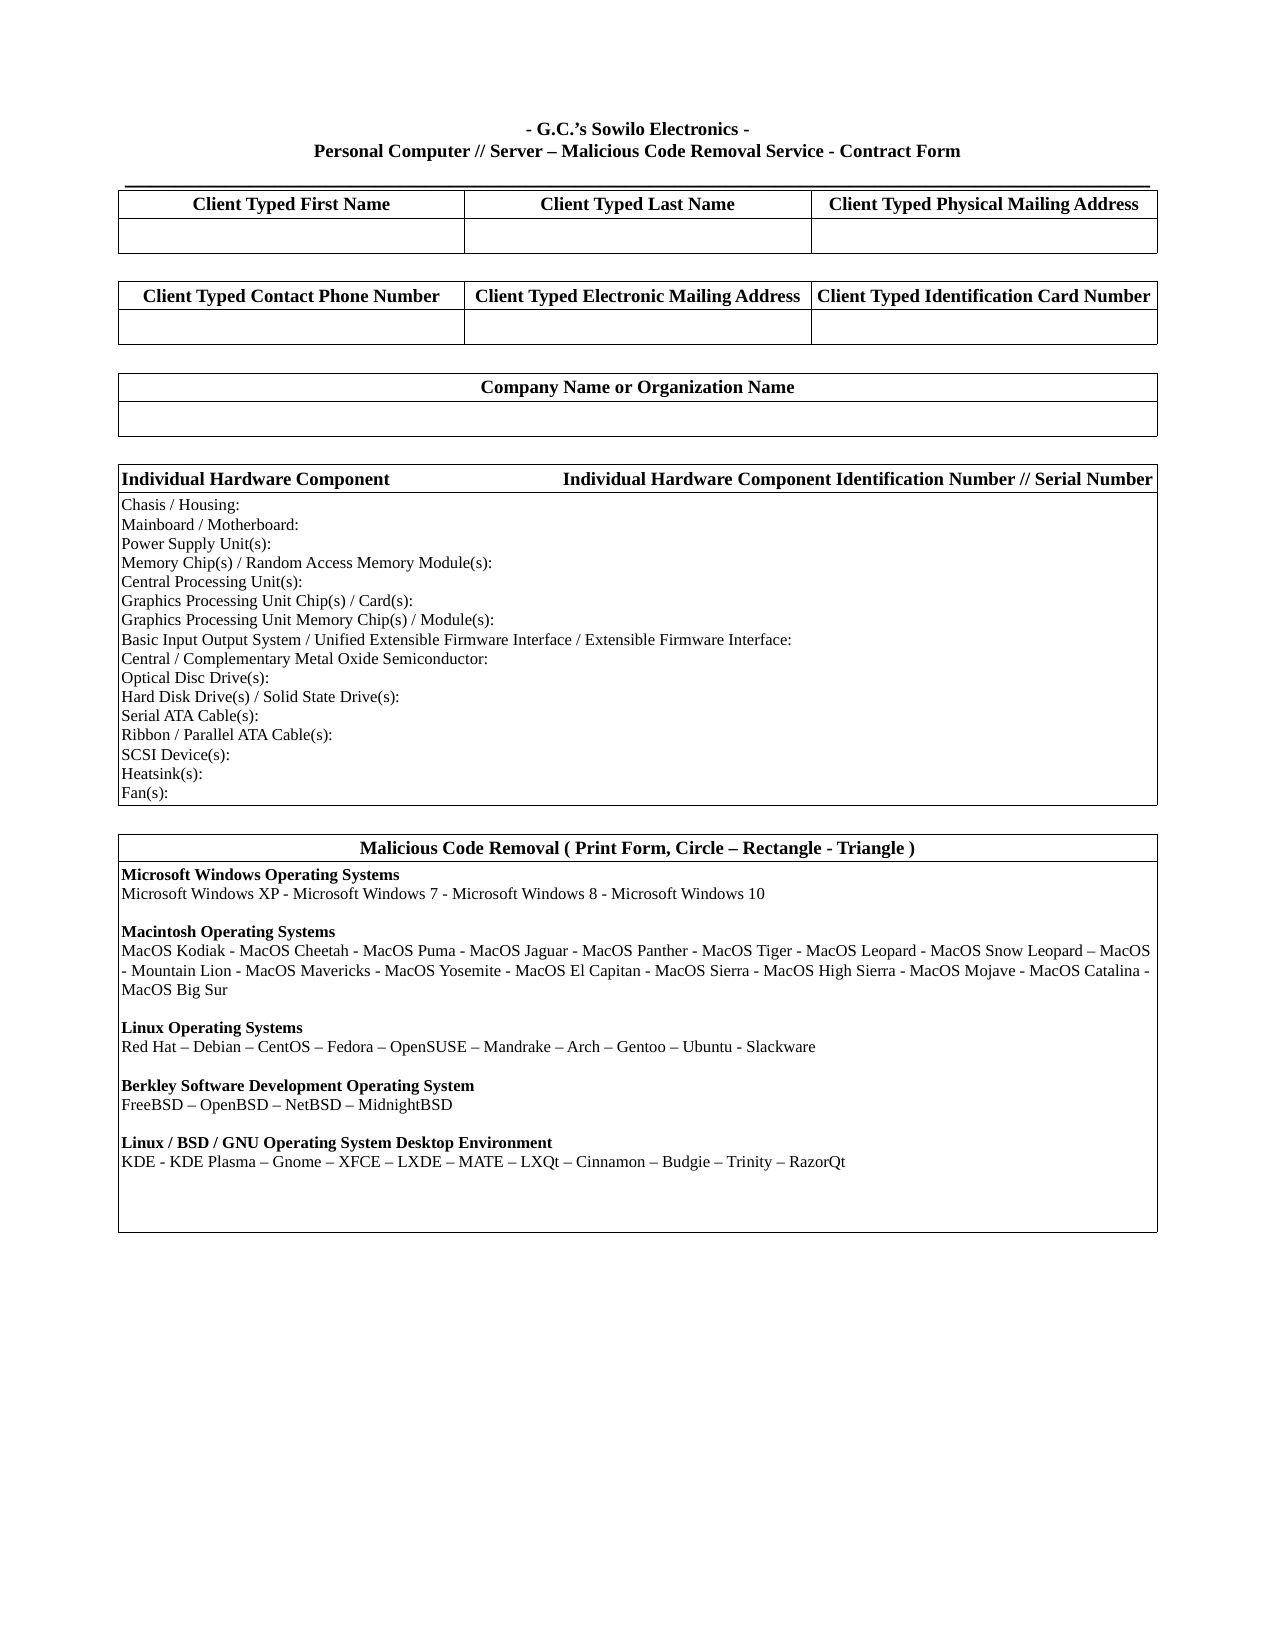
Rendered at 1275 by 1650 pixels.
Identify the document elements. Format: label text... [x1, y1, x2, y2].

table_cell [119, 402, 1157, 436]
table_header Client Typed Electronic Mailing Address [465, 282, 811, 309]
table_cell [119, 219, 464, 253]
table_cell [465, 219, 811, 253]
text __________________________________________________________________________________ [118, 161, 1157, 190]
table_header Individual Hardware Component Individual Hardware Component Identification Number // Serial Number [119, 465, 1157, 492]
table_header Client Typed Physical Mailing Address [812, 191, 1157, 218]
text - G.C.’s Sowilo Electronics - [118, 118, 1157, 140]
table_cell [812, 310, 1157, 344]
table_header Client Typed First Name [119, 191, 464, 218]
table_cell [812, 219, 1157, 253]
table_cell Chasis / Housing: Mainboard / Motherboard: Power Supply Unit(s): Memory Chip(s) / Random Access Memory Module(s): Central Processing Unit(s): Graphics Processing Unit Chip(s) / Card(s): Graphics Processing Unit Memory Chip(s) / Module(s): Basic Input Output System / Unified Extensible Firmware Interface / Extensible Firmware Interface: Central / Complementary Metal Oxide Semiconductor: Optical Disc Drive(s): Hard Disk Drive(s) / Solid State Drive(s): Serial ATA Cable(s): Ribbon / Parallel ATA Cable(s): SCSI Device(s): Heatsink(s): Fan(s): [119, 493, 1157, 805]
table_cell [465, 310, 811, 344]
table_header Client Typed Identification Card Number [812, 282, 1157, 309]
table_header Malicious Code Removal ( Print Form, Circle – Rectangle - Triangle ) [119, 835, 1157, 861]
table_header Company Name or Organization Name [119, 374, 1157, 401]
text Personal Computer // Server – Malicious Code Removal Service - Contract Form [118, 140, 1157, 161]
table_header Client Typed Last Name [465, 191, 811, 218]
table_cell [119, 310, 464, 344]
table_cell Microsoft Windows Operating Systems Microsoft Windows XP - Microsoft Windows 7 - Microsoft Windows 8 - Microsoft Windows 10 Macintosh Operating Systems MacOS Kodiak - MacOS Cheetah - MacOS Puma - MacOS Jaguar - MacOS Panther - MacOS Tiger - MacOS Leopard - MacOS Snow Leopard – MacOS - Mountain Lion - MacOS Mavericks - MacOS Yosemite - MacOS El Capitan - MacOS Sierra - MacOS High Sierra - MacOS Mojave - MacOS Catalina - MacOS Big Sur Linux Operating Systems Red Hat – Debian – CentOS – Fedora – OpenSUSE – Mandrake – Arch – Gentoo – Ubuntu - Slackware Berkley Software Development Operating System FreeBSD – OpenBSD – NetBSD – MidnightBSD Linux / BSD / GNU Operating System Desktop Environment KDE - KDE Plasma – Gnome – XFCE – LXDE – MATE – LXQt – Cinnamon – Budgie – Trinity – RazorQt [119, 862, 1157, 1232]
table_header Client Typed Contact Phone Number [119, 282, 464, 309]
